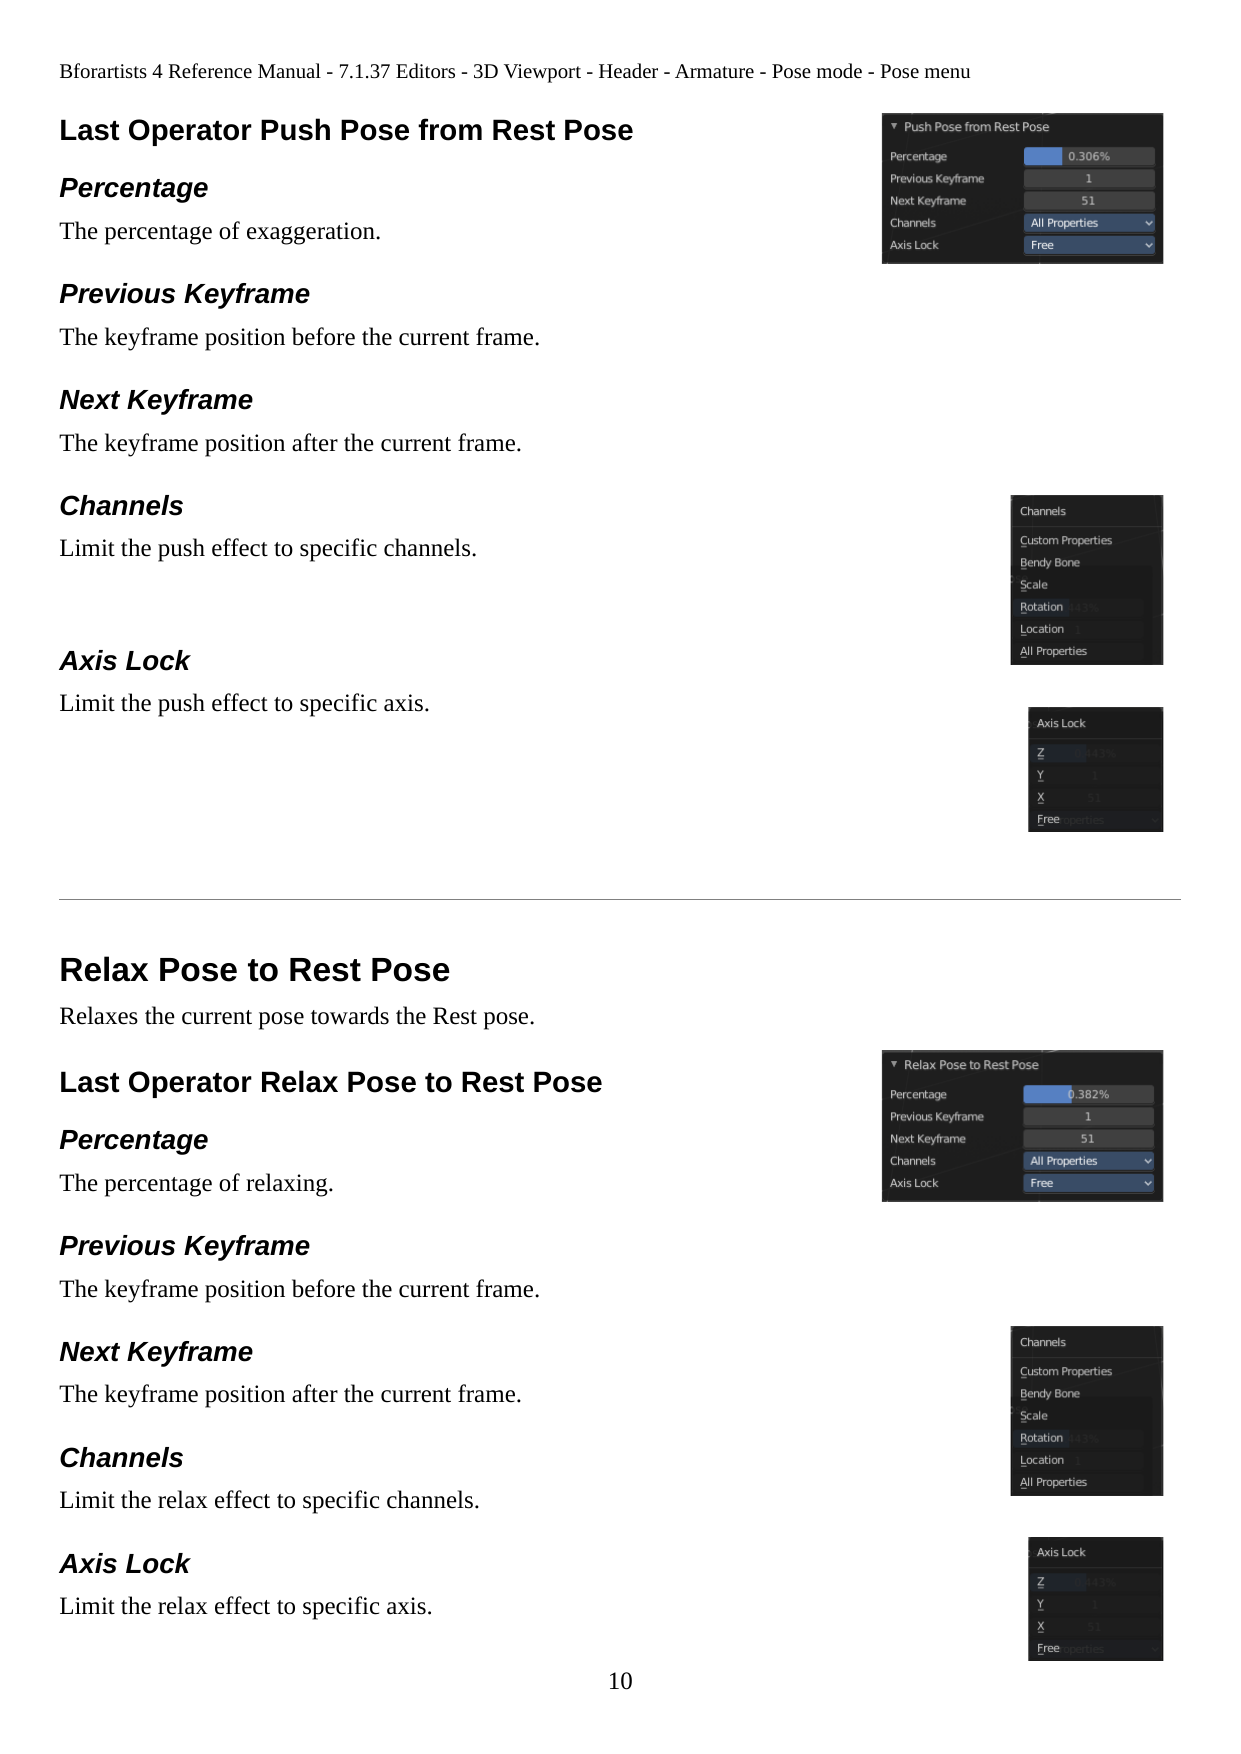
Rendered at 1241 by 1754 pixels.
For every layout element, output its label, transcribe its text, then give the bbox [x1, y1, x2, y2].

text The keyframe position before the current frame. [59, 1274, 1181, 1302]
subtitle Next Keyframe [59, 383, 1181, 415]
picture [1010, 495, 1164, 665]
text The keyframe position after the current frame. [59, 1379, 1010, 1408]
subtitle [1164, 1441, 1181, 1473]
text Limit the push effect to specific channels. [59, 533, 1010, 562]
text Limit the relax effect to specific axis. [59, 1591, 1028, 1620]
subtitle Channels [59, 1441, 1010, 1473]
picture [881, 1050, 1164, 1202]
subtitle Last Operator Relax Pose to Rest Pose [59, 1064, 881, 1098]
text The percentage of relaxing. [59, 1168, 881, 1196]
picture [1028, 707, 1164, 832]
subtitle Axis Lock [59, 1547, 1028, 1579]
text The keyframe position before the current frame. [59, 322, 1181, 350]
subtitle Relax Pose to Rest Pose [59, 950, 1181, 988]
text Limit the push effect to specific axis. [59, 688, 1181, 717]
text Limit the relax effect to specific channels. [59, 1486, 1181, 1514]
subtitle [1164, 1547, 1181, 1579]
text Relaxes the current pose towards the Rest pose. [59, 1001, 1181, 1030]
picture [881, 113, 1164, 264]
text The keyframe position after the current frame. [59, 428, 1181, 456]
subtitle Channels [59, 489, 1181, 521]
picture [1028, 1537, 1164, 1661]
subtitle Axis Lock [59, 644, 1181, 676]
subtitle [1164, 171, 1181, 203]
subtitle [1164, 1123, 1181, 1155]
subtitle Previous Keyframe [59, 1229, 1181, 1261]
subtitle Last Operator Push Pose from Rest Pose [59, 113, 881, 146]
subtitle Previous Keyframe [59, 277, 1181, 309]
subtitle Percentage [59, 171, 881, 203]
subtitle Next Keyframe [59, 1335, 1010, 1367]
text The percentage of exaggeration. [59, 216, 881, 244]
subtitle [1164, 1335, 1181, 1367]
picture [1010, 1326, 1164, 1496]
subtitle Percentage [59, 1123, 881, 1155]
